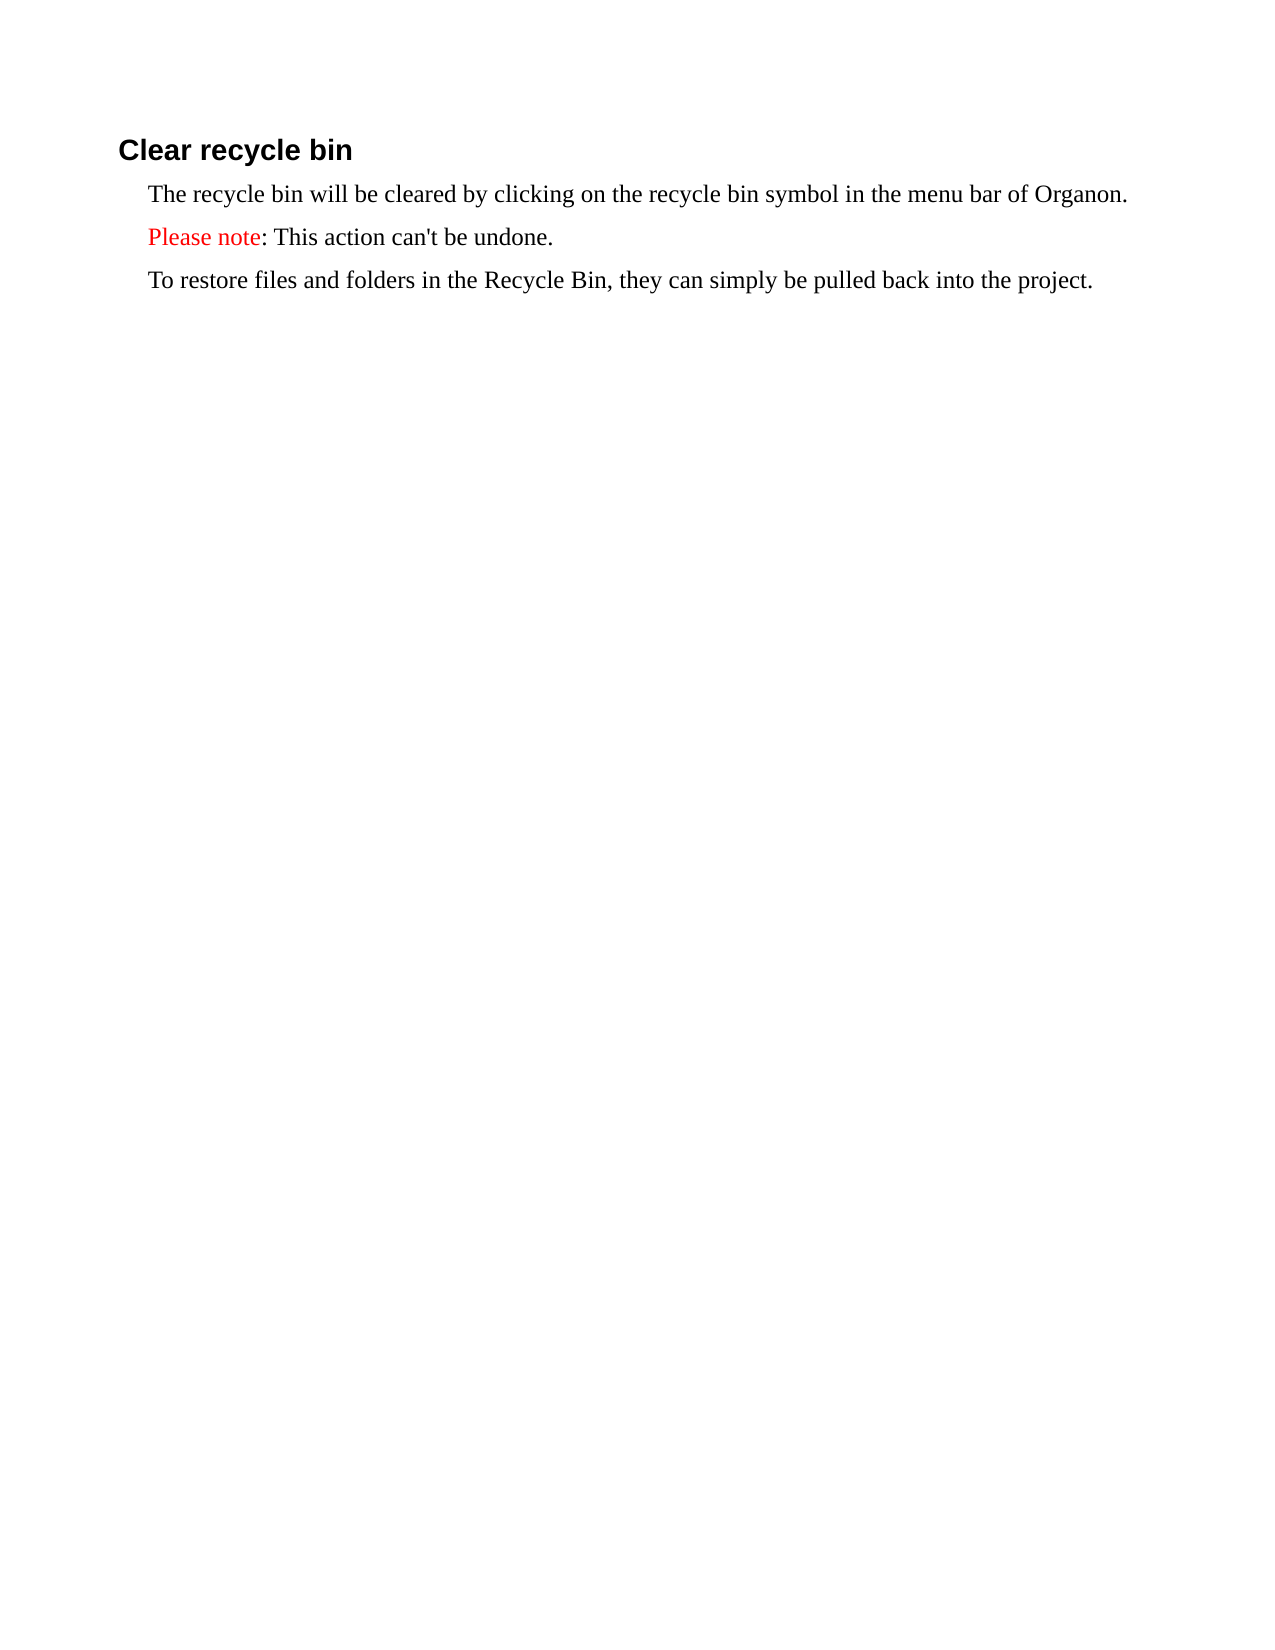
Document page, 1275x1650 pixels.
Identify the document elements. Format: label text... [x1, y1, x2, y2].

subtitle Clear recycle bin [118, 133, 1157, 166]
text The recycle bin will be cleared by clicking on the recycle bin symbol in the menu bar of Organon. [148, 179, 1157, 208]
text To restore files and folders in the Recycle Bin, they can simply be pulled back into the project. [148, 265, 1157, 294]
text Please note: This action can't be undone. [148, 222, 1157, 251]
